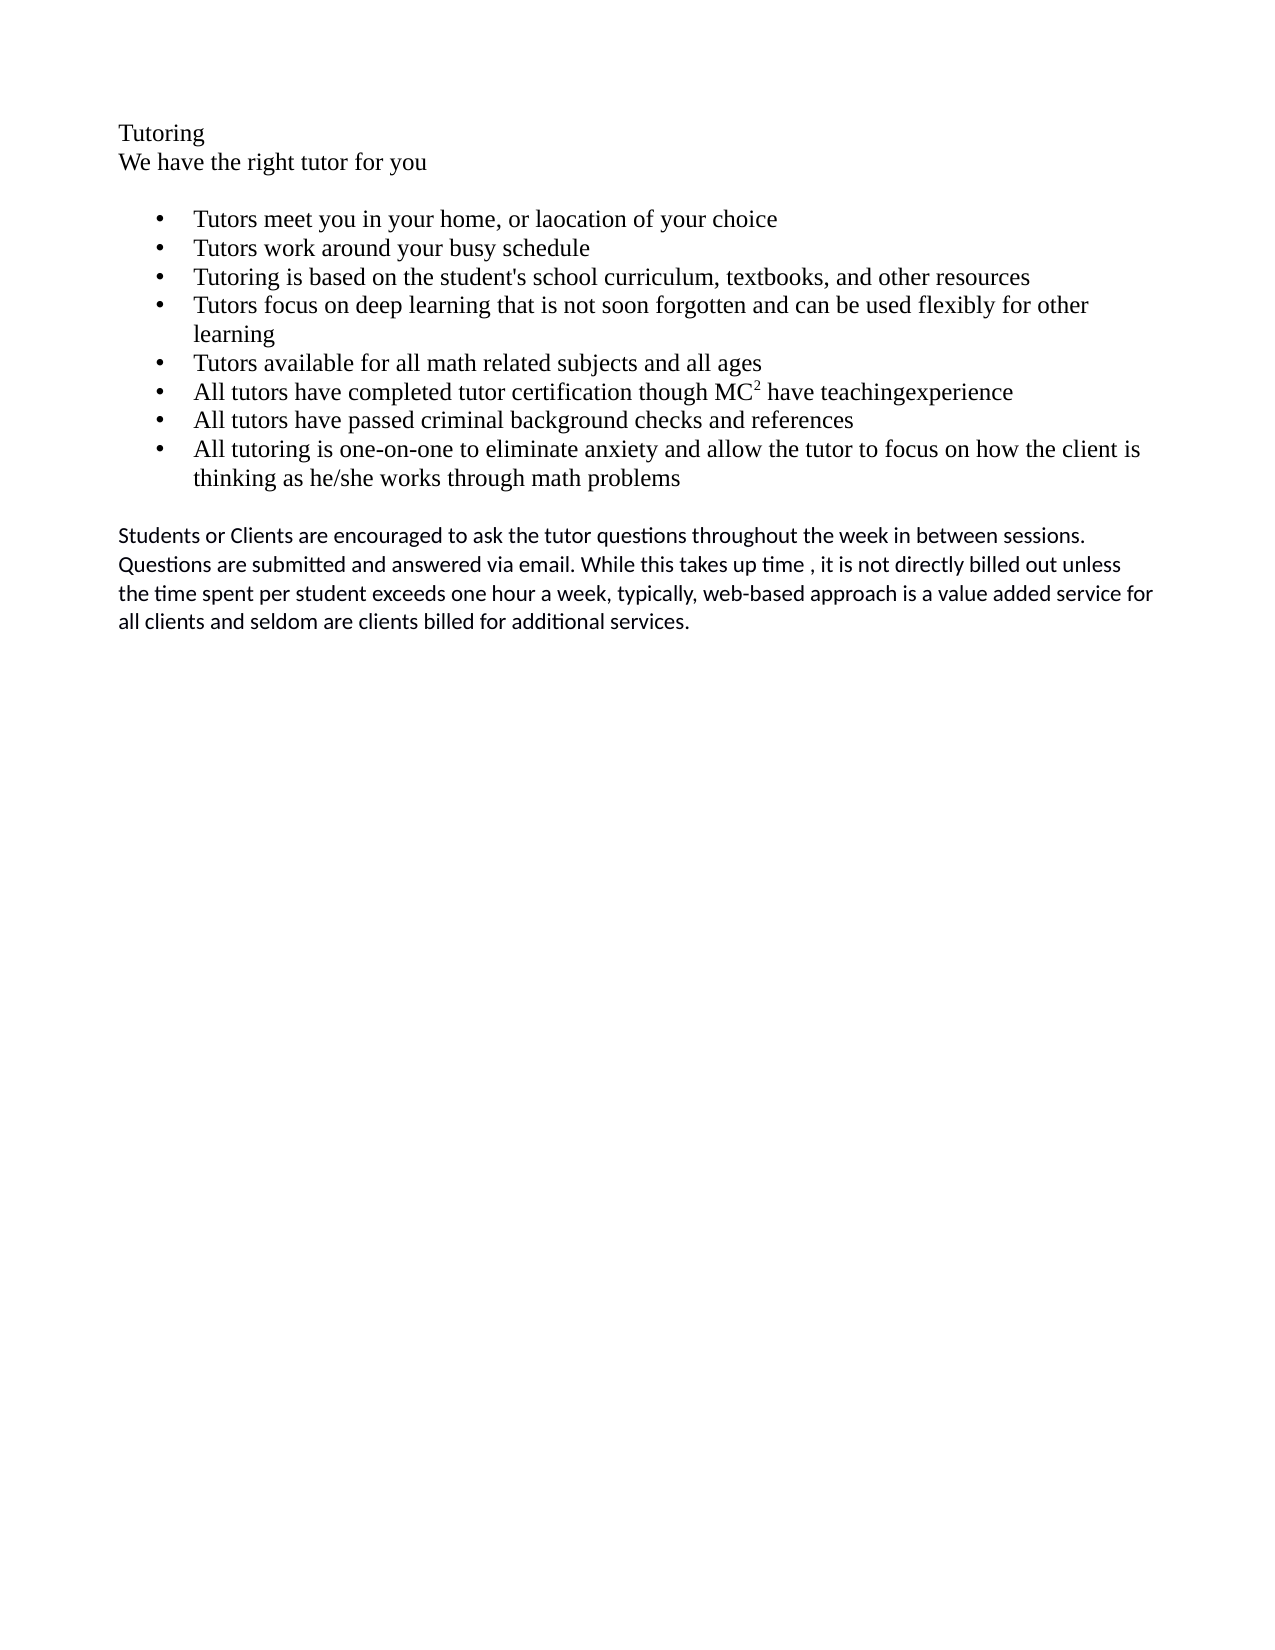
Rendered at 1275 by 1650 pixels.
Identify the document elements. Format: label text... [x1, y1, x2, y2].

list All tutors have completed tutor certification though MC2 have teachingexperience [156, 377, 1157, 406]
list Tutors work around your busy schedule [156, 233, 1157, 262]
list Tutoring is based on the student's school curriculum, textbooks, and other resources [156, 262, 1157, 291]
text Tutoring [118, 118, 1157, 147]
text We have the right tutor for you [118, 147, 1157, 176]
list All tutors have passed criminal background checks and references [156, 406, 1157, 434]
text Students or Clients are encouraged to ask the tutor questions throughout the week in between sessions. Questions are submitted and answered via email. While this takes up time , it is not directly billed out unless the time spent per student exceeds one hour a week, typically, web-based approach is a value added service for all clients and seldom are clients billed for additional services. [118, 521, 1157, 636]
list All tutoring is one-on-one to eliminate anxiety and allow the tutor to focus on how the client is thinking as he/she works through math problems [156, 434, 1157, 492]
list Tutors focus on deep learning that is not soon forgotten and can be used flexibly for other learning [156, 291, 1157, 348]
list Tutors meet you in your home, or laocation of your choice [156, 204, 1157, 233]
list Tutors available for all math related subjects and all ages [156, 348, 1157, 377]
